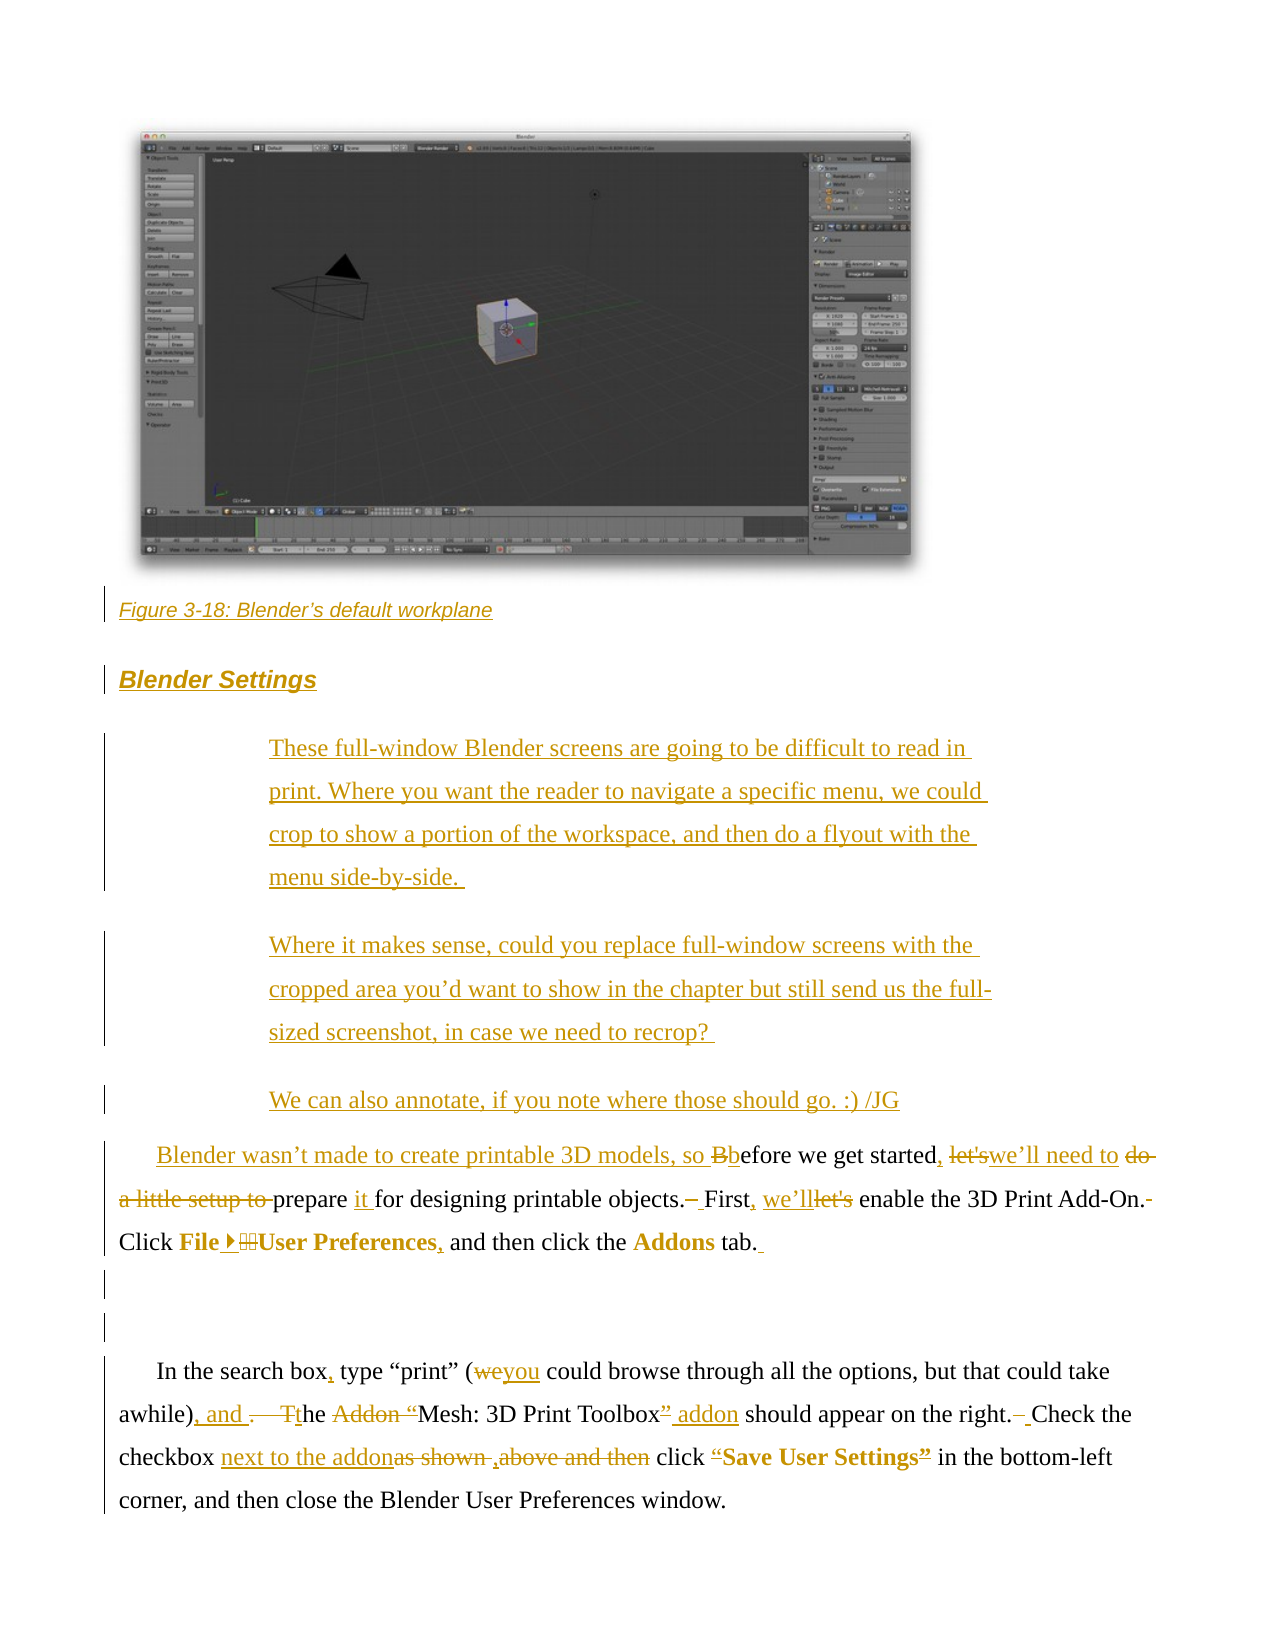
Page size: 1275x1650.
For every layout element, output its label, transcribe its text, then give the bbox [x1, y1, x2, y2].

text These full-window Blender screens are going to be difficult to read in print. Where you want the reader to navigate a specific menu, we could crop to show a portion of the workspace, and then do a flyout with the menu side-by-side. [268, 733, 1006, 891]
picture [118, 118, 933, 586]
text Blender wasn’t made to create printable 3D models, so before we get started, we’ll need to prepare it for designing printable objects. First, we’ll enable the 3D Print Add-On. Click File4User Preferences, and then click the Addons tab. In the search box, type “print” (you could browse through all the options, but that could take awhile), and the Mesh: 3D Print Toolbox addon should appear on the right. Check the checkbox next to the addon, click Save User Settings in the bottom-left corner, and then close the Blender User Preferences window. [118, 1356, 1156, 1514]
text Blender Settings [118, 665, 1156, 694]
text Where it makes sense, could you replace full-window screens with the cropped area you’d want to show in the chapter but still send us the full-sized screenshot, in case we need to recrop? [268, 931, 1006, 1046]
text Figure 3-18: Blender’s default workplane [118, 118, 1156, 622]
text We can also annotate, if you note where those should go. :) /JG [268, 1085, 1006, 1114]
text Blender wasn’t made to create printable 3D models, so before we get started, we’ll need to prepare it for designing printable objects. First, we’ll enable the 3D Print Add-On. Click File4User Preferences, and then click the Addons tab. In the search box, type “print” (you could browse through all the options, but that could take awhile), and the Mesh: 3D Print Toolbox addon should appear on the right. Check the checkbox next to the addon, click Save User Settings in the bottom-left corner, and then close the Blender User Preferences window. [118, 1141, 1156, 1256]
